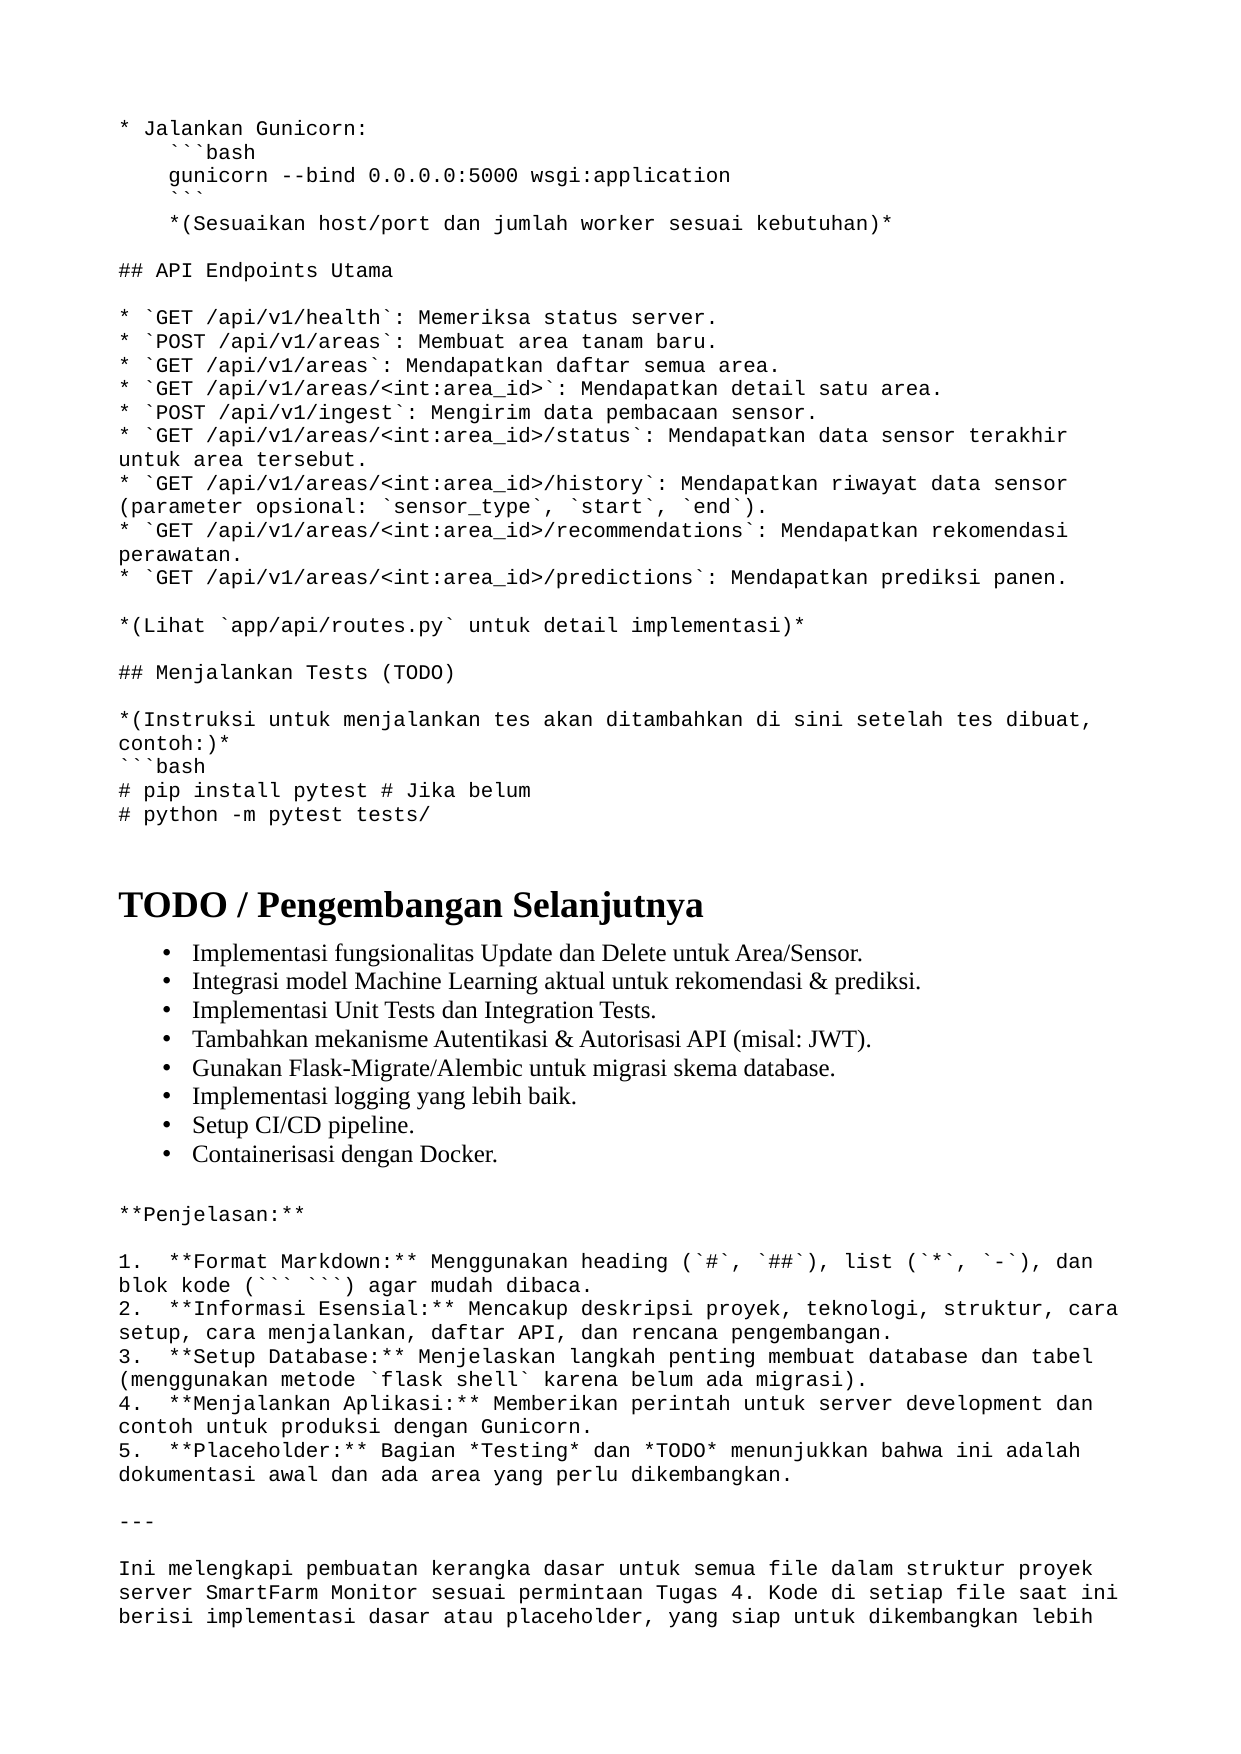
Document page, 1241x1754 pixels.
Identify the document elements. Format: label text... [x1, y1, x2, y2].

text * `GET /api/v1/areas/<int:area_id>/predictions`: Mendapatkan prediksi panen. [118, 567, 1122, 591]
list Integrasi model Machine Learning aktual untuk rekomendasi & prediksi. [162, 966, 1122, 995]
text 4. **Menjalankan Aplikasi:** Memberikan perintah untuk server development dan contoh untuk produksi dengan Gunicorn. [118, 1393, 1122, 1440]
text ## API Endpoints Utama [118, 260, 1122, 284]
text *(Lihat `app/api/routes.py` untuk detail implementasi)* [118, 615, 1122, 638]
text # pip install pytest # Jika belum [118, 780, 1122, 804]
text 1. **Format Markdown:** Menggunakan heading (`#`, `##`), list (`*`, `-`), dan blok kode (``` ```) agar mudah dibaca. [118, 1251, 1122, 1298]
list Implementasi fungsionalitas Update dan Delete untuk Area/Sensor. [162, 938, 1122, 966]
text * `GET /api/v1/areas/<int:area_id>`: Mendapatkan detail satu area. [118, 378, 1122, 402]
text * `POST /api/v1/areas`: Membuat area tanam baru. [118, 331, 1122, 354]
list Implementasi Unit Tests dan Integration Tests. [162, 995, 1122, 1024]
text * Jalankan Gunicorn: [118, 118, 1122, 142]
text ```bash [118, 142, 1122, 165]
text * `POST /api/v1/ingest`: Mengirim data pembacaan sensor. [118, 402, 1122, 426]
list Tambahkan mekanisme Autentikasi & Autorisasi API (misal: JWT). [162, 1024, 1122, 1053]
text gunicorn --bind 0.0.0.0:5000 wsgi:application [118, 165, 1122, 189]
text ```bash [118, 757, 1122, 780]
text --- [118, 1511, 1122, 1535]
text * `GET /api/v1/areas/<int:area_id>/history`: Mendapatkan riwayat data sensor (parameter opsional: `sensor_type`, `start`, `end`). [118, 473, 1122, 520]
subtitle TODO / Pengembangan Selanjutnya [118, 882, 1122, 925]
text * `GET /api/v1/areas/<int:area_id>/status`: Mendapatkan data sensor terakhir untuk area tersebut. [118, 426, 1122, 473]
text 2. **Informasi Esensial:** Mencakup deskripsi proyek, teknologi, struktur, cara setup, cara menjalankan, daftar API, dan rencana pengembangan. [118, 1298, 1122, 1346]
text 3. **Setup Database:** Menjelaskan langkah penting membuat database dan tabel (menggunakan metode `flask shell` karena belum ada migrasi). [118, 1346, 1122, 1393]
text *(Instruksi untuk menjalankan tes akan ditambahkan di sini setelah tes dibuat, contoh:)* [118, 709, 1122, 757]
text * `GET /api/v1/areas/<int:area_id>/recommendations`: Mendapatkan rekomendasi perawatan. [118, 520, 1122, 567]
text Ini melengkapi pembuatan kerangka dasar untuk semua file dalam struktur proyek server SmartFarm Monitor sesuai permintaan Tugas 4. Kode di setiap file saat ini berisi implementasi dasar atau placeholder, yang siap untuk dikembangkan lebih [118, 1558, 1122, 1629]
text * `GET /api/v1/health`: Memeriksa status server. [118, 307, 1122, 331]
list Containerisasi dengan Docker. [162, 1139, 1122, 1168]
text ``` [118, 189, 1122, 213]
list Setup CI/CD pipeline. [162, 1110, 1122, 1139]
list Implementasi logging yang lebih baik. [162, 1081, 1122, 1110]
text **Penjelasan:** [118, 1204, 1122, 1227]
text *(Sesuaikan host/port dan jumlah worker sesuai kebutuhan)* [118, 213, 1122, 236]
text # python -m pytest tests/ [118, 804, 1122, 827]
text * `GET /api/v1/areas`: Mendapatkan daftar semua area. [118, 354, 1122, 378]
text 5. **Placeholder:** Bagian *Testing* dan *TODO* menunjukkan bahwa ini adalah dokumentasi awal dan ada area yang perlu dikembangkan. [118, 1440, 1122, 1487]
list Gunakan Flask-Migrate/Alembic untuk migrasi skema database. [162, 1053, 1122, 1081]
text ## Menjalankan Tests (TODO) [118, 662, 1122, 686]
